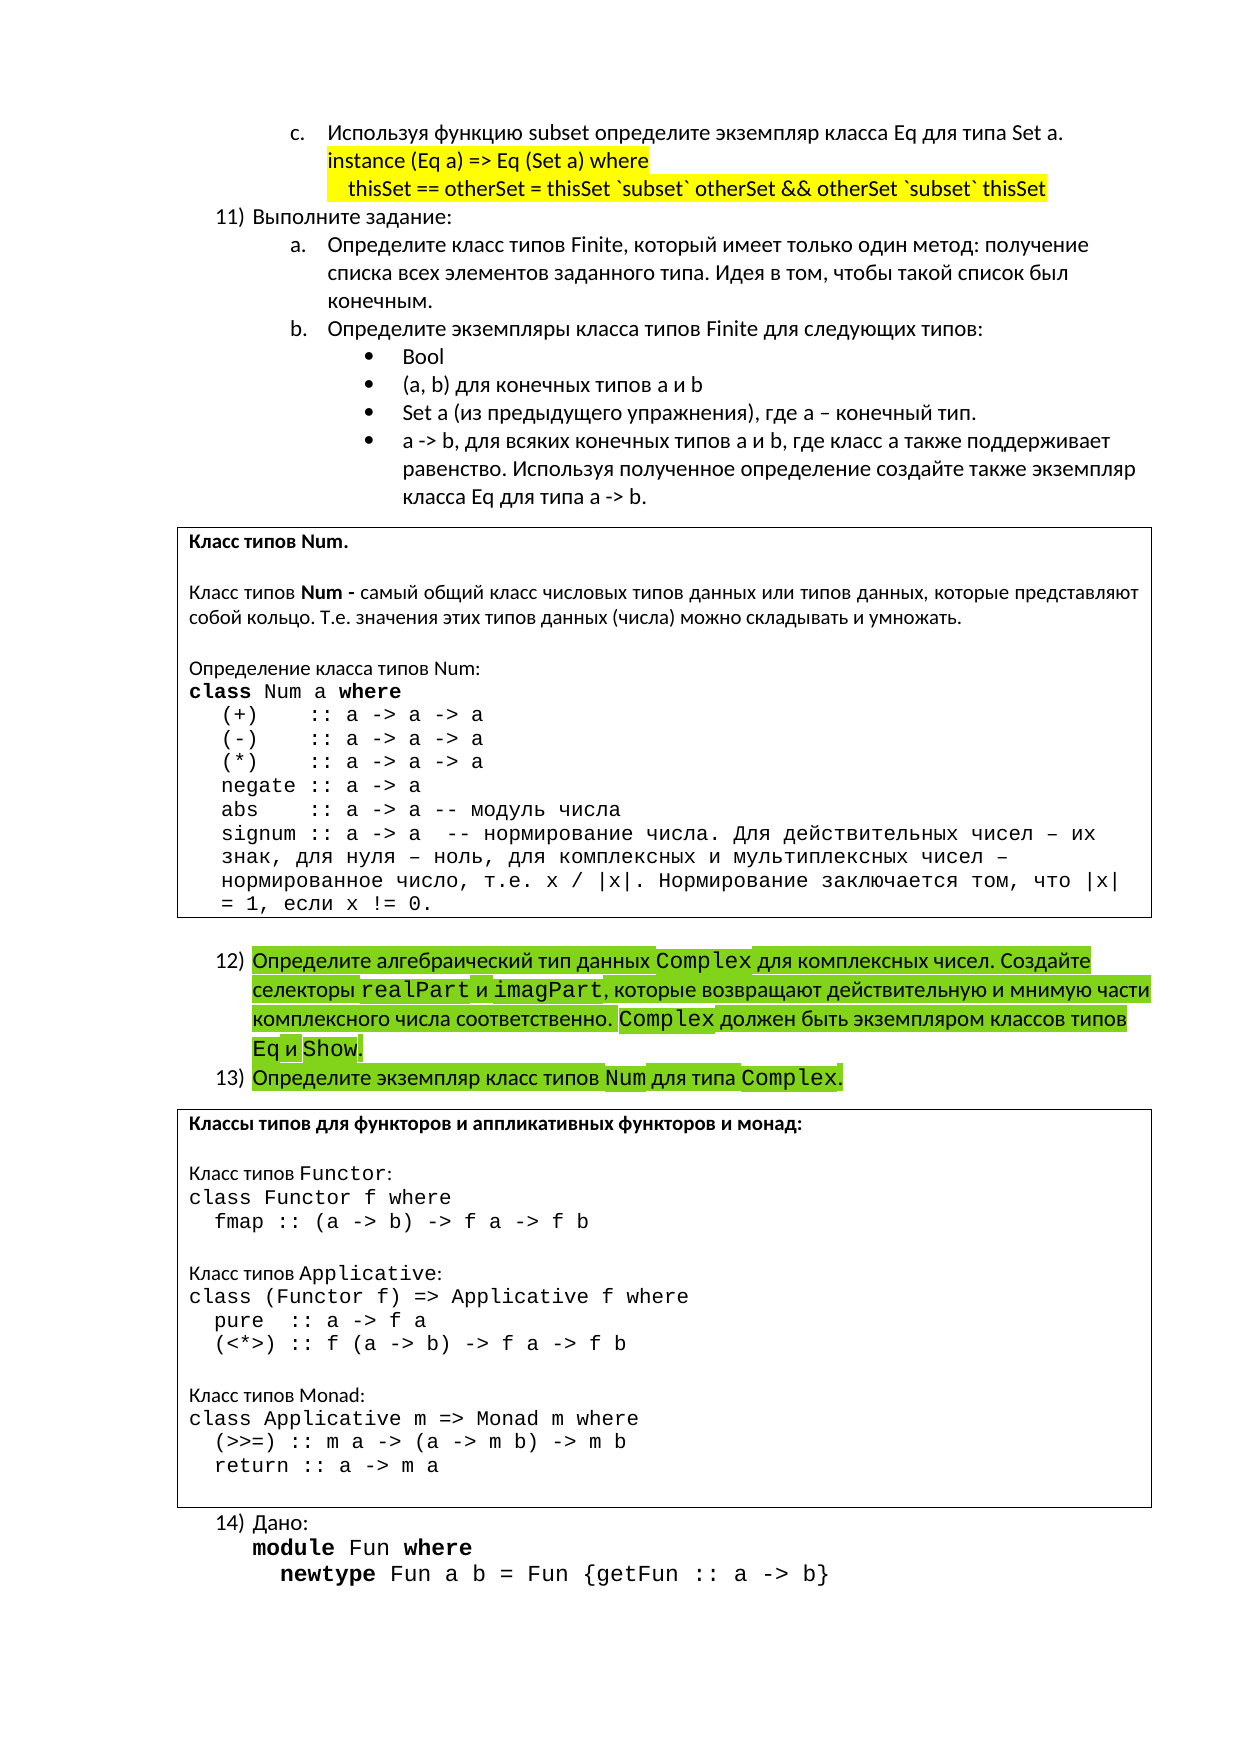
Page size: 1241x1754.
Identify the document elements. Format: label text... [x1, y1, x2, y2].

list Определите экземпляры класса типов Finite для следующих типов: [290, 314, 1152, 342]
list (a, b) для конечных типов a и b [365, 370, 1152, 398]
list Set a (из предыдущего упражнения), где a – конечный тип. [365, 398, 1152, 426]
list Используя функцию subset определите экземпляр класса Eq для типа Set a. [290, 118, 1152, 146]
list a -> b, для всяких конечных типов a и b, где класс a также поддерживает равенство. Используя полученное определение создайте также экземпляр класса Eq для типа a -> b. [365, 426, 1152, 510]
table_header Класс типов Num. Класс типов Num - самый общий класс числовых типов данных или типов данных, которые представляют собой кольцо. Т.е. значения этих типов данных (числа) можно складывать и умножать. Определение класса типов Num: class Num a where (+) :: a -> a -> a (-) :: a -> a -> a (*) :: a -> a -> a negate :: a -> a abs :: a -> a -- модуль числа signum :: a -> a -- нормирование числа. Для действительных чисел – их знак, для нуля – ноль, для комплексных и мультиплексных чисел – нормированное число, т.е. x / |x|. Нормирование заключается том, что |x| = 1, если x != 0. [178, 528, 1151, 917]
list Определите алгебраический тип данных Complex для комплексных чисел. Создайте селекторы realPart и imagPart, которые возвращают действительную и мнимую части комплексного числа соответственно. Complex должен быть экземпляром классов типов Eq и Show. [215, 946, 1152, 1063]
table_header Классы типов для функторов и аппликативных функторов и монад: Класс типов Functor: class Functor f where fmap :: (a -> b) -> f a -> f b Класс типов Applicative: class (Functor f) => Applicative f where pure :: a -> f a (<*>) :: f (a -> b) -> f a -> f b Класс типов Monad: class Applicative m => Monad m where (>>=) :: m a -> (a -> m b) -> m b return :: a -> m a [178, 1110, 1151, 1507]
list thisSet == otherSet = thisSet `subset` otherSet && otherSet `subset` thisSet [290, 174, 1152, 202]
list Выполните задание: [215, 202, 1152, 230]
list Bool [365, 342, 1152, 370]
list Определите класс типов Finite, который имеет только один метод: получение списка всех элементов заданного типа. Идея в том, чтобы такой список был конечным. [290, 230, 1152, 314]
list newtype Fun a b = Fun {getFun :: a -> b} [252, 1562, 1152, 1588]
list Определите экземпляр класс типов Num для типа Complex. [215, 1063, 1152, 1092]
list instance (Eq a) => Eq (Set a) where [290, 146, 1152, 174]
list module Fun where [252, 1536, 1152, 1562]
list Дано: [215, 1508, 1152, 1536]
